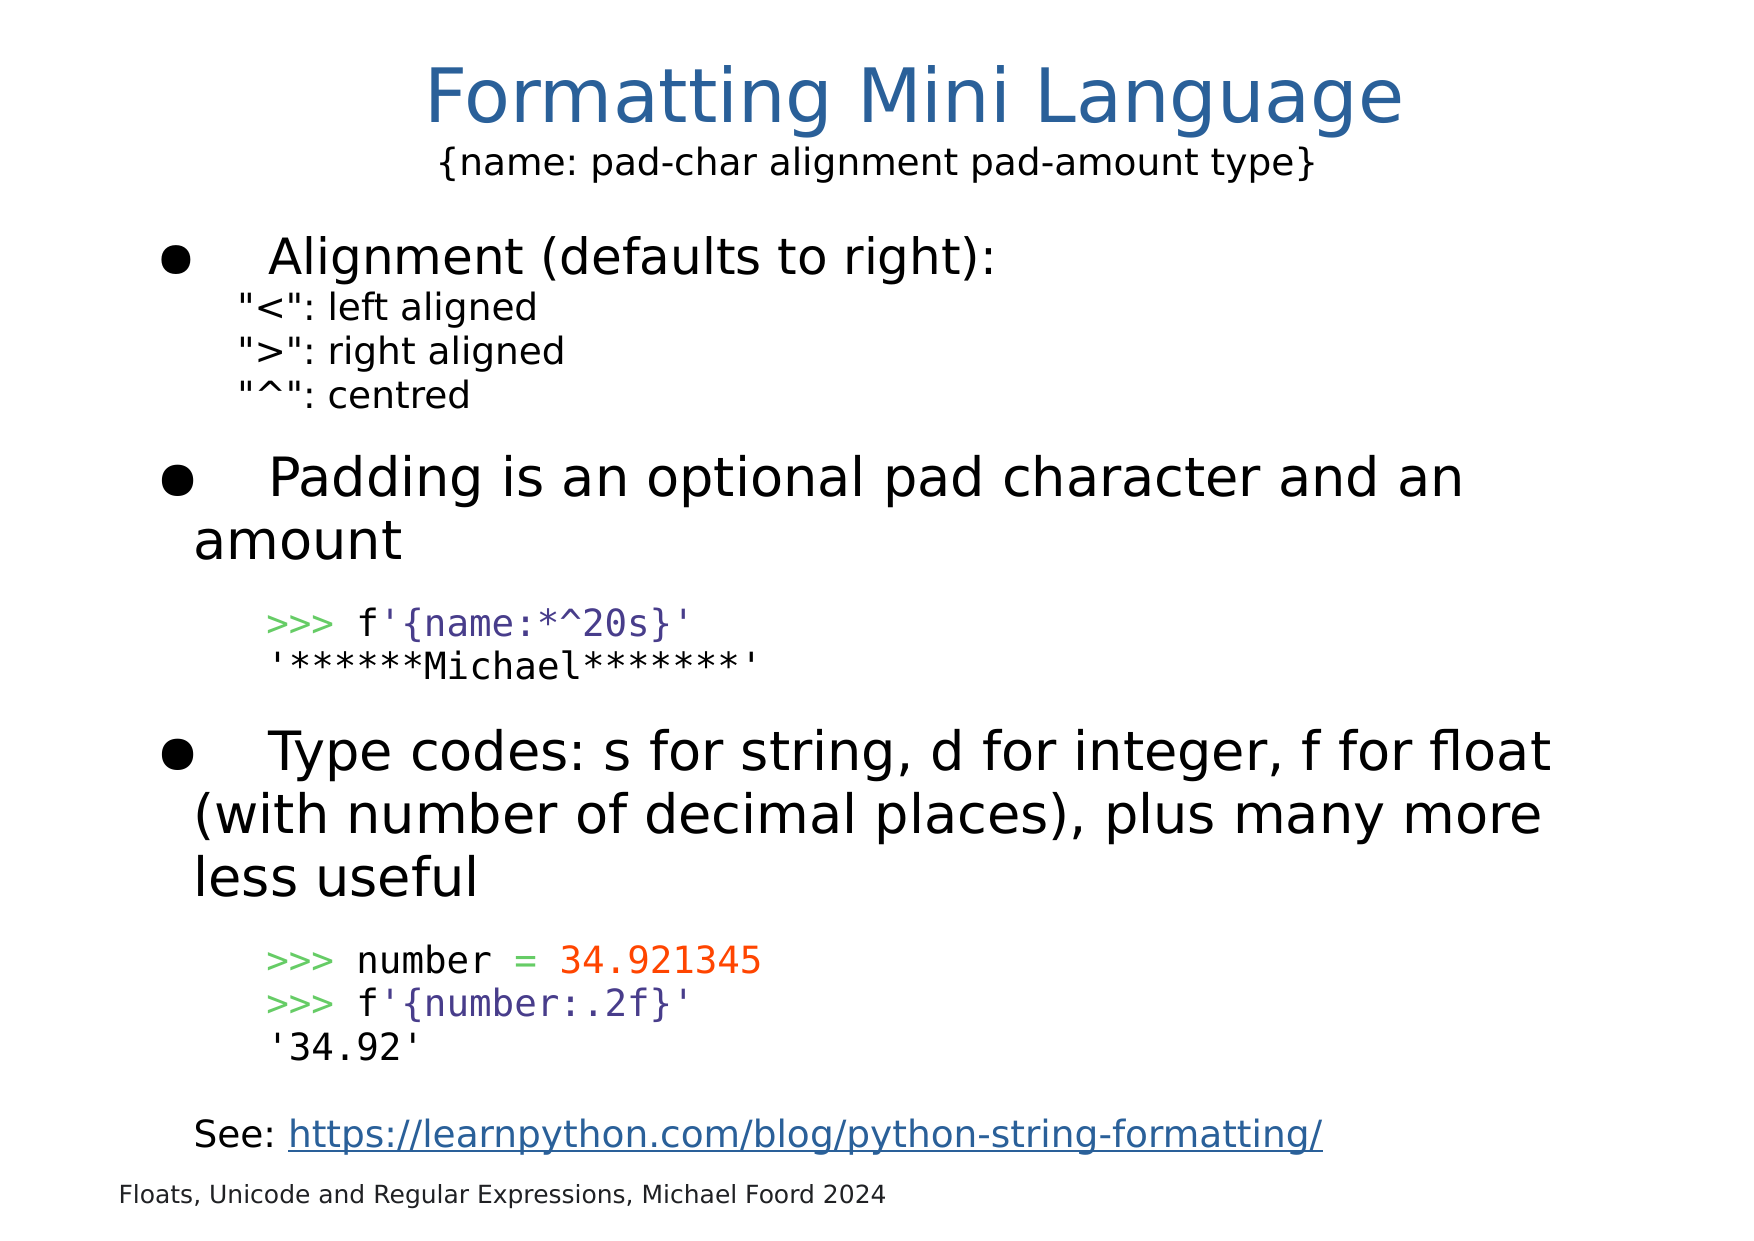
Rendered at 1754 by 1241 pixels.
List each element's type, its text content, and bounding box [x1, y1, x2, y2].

list Padding is an optional pad character and an amount [156, 446, 1636, 572]
list Type codes: s for string, d for integer, f for float (with number of decimal places), plus many more less useful [156, 720, 1636, 909]
text See: https://learnpython.com/blog/python-string-formatting/ [193, 1113, 1636, 1157]
text {name: pad-char alignment pad-amount type} [118, 140, 1636, 184]
text >>> f'{name:*^20s}' [266, 601, 1636, 645]
text ">": right aligned [118, 329, 1636, 373]
list Alignment (defaults to right): [156, 228, 1636, 286]
list Formatting Mini Language [156, 53, 1636, 140]
text >>> number = 34.921345 [266, 938, 1636, 982]
text "^": centred [118, 373, 1636, 417]
text '34.92' [266, 1026, 1636, 1069]
text >>> f'{number:.2f}' [266, 982, 1636, 1026]
text '******Michael*******' [266, 645, 1636, 688]
text "<": left aligned [118, 286, 1636, 329]
